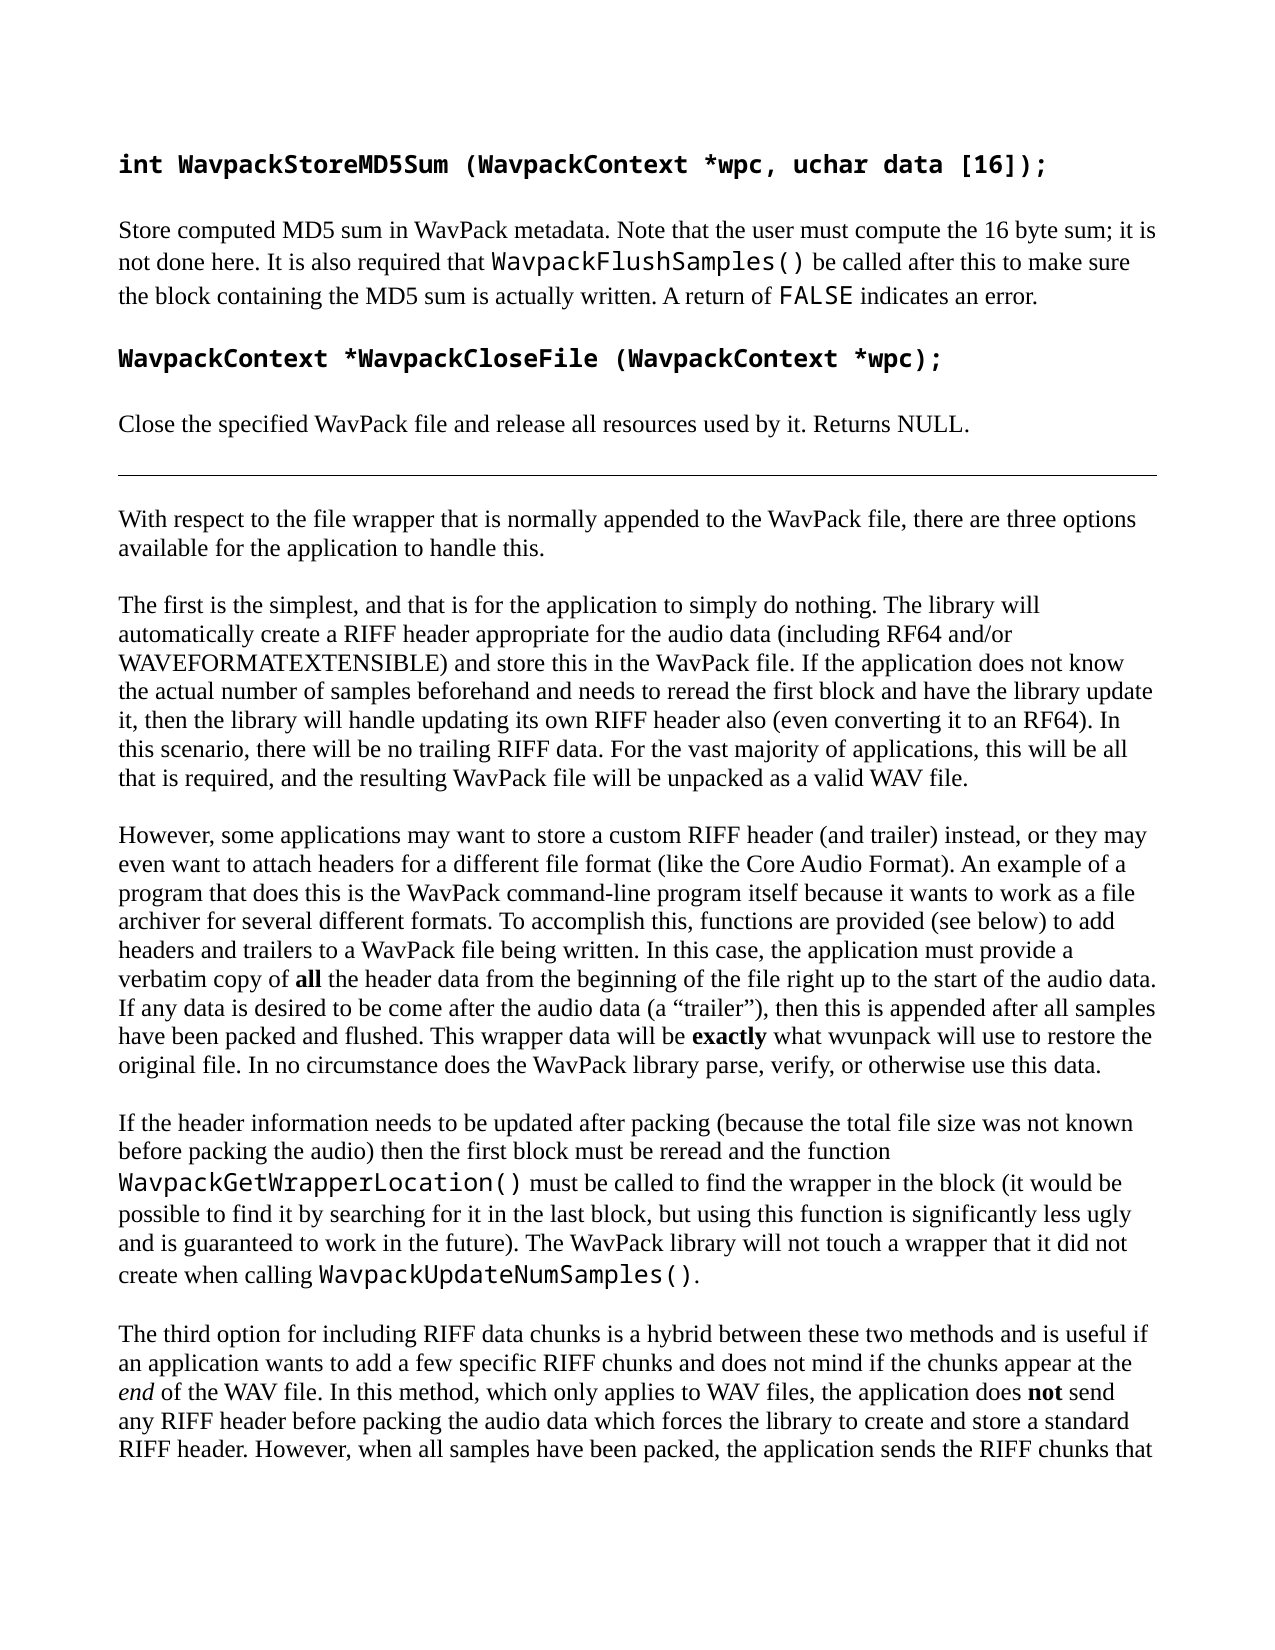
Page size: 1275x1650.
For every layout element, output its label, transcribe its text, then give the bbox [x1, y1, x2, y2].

text Store computed MD5 sum in WavPack metadata. Note that the user must compute the 16 byte sum; it is not done here. It is also required that WavpackFlushSamples() be called after this to make sure the block containing the MD5 sum is actually written. A return of FALSE indicates an error. [118, 215, 1157, 312]
text int WavpackStoreMD5Sum (WavpackContext *wpc, uchar data [16]); [118, 147, 1157, 181]
text If the header information needs to be updated after packing (because the total file size was not known before packing the audio) then the first block must be reread and the function WavpackGetWrapperLocation() must be called to find the wrapper in the block (it would be possible to find it by searching for it in the last block, but using this function is significantly less ugly and is guaranteed to work in the future). The WavPack library will not touch a wrapper that it did not create when calling WavpackUpdateNumSamples(). [118, 1108, 1157, 1291]
text WavpackContext *WavpackCloseFile (WavpackContext *wpc); [118, 341, 1157, 375]
text With respect to the file wrapper that is normally appended to the WavPack file, there are three options available for the application to handle this. [118, 504, 1157, 561]
text However, some applications may want to store a custom RIFF header (and trailer) instead, or they may even want to attach headers for a different file format (like the Core Audio Format). An example of a program that does this is the WavPack command-line program itself because it wants to work as a file archiver for several different formats. To accomplish this, functions are provided (see below) to add headers and trailers to a WavPack file being written. In this case, the application must provide a verbatim copy of all the header data from the beginning of the file right up to the start of the audio data. If any data is desired to be come after the audio data (a “trailer”), then this is appended after all samples have been packed and flushed. This wrapper data will be exactly what wvunpack will use to restore the original file. In no circumstance does the WavPack library parse, verify, or otherwise use this data. [118, 820, 1157, 1079]
text The third option for including RIFF data chunks is a hybrid between these two methods and is useful if an application wants to add a few specific RIFF chunks and does not mind if the chunks appear at the end of the WAV file. In this method, which only applies to WAV files, the application does not send any RIFF header before packing the audio data which forces the library to create and store a standard RIFF header. However, when all samples have been packed, the application sends the RIFF chunks that [118, 1319, 1157, 1463]
text Close the specified WavPack file and release all resources used by it. Returns NULL. [118, 409, 1157, 437]
text The first is the simplest, and that is for the application to simply do nothing. The library will automatically create a RIFF header appropriate for the audio data (including RF64 and/or WAVEFORMATEXTENSIBLE) and store this in the WavPack file. If the application does not know the actual number of samples beforehand and needs to reread the first block and have the library update it, then the library will handle updating its own RIFF header also (even converting it to an RF64). In this scenario, there will be no trailing RIFF data. For the vast majority of applications, this will be all that is required, and the resulting WavPack file will be unpacked as a valid WAV file. [118, 590, 1157, 791]
